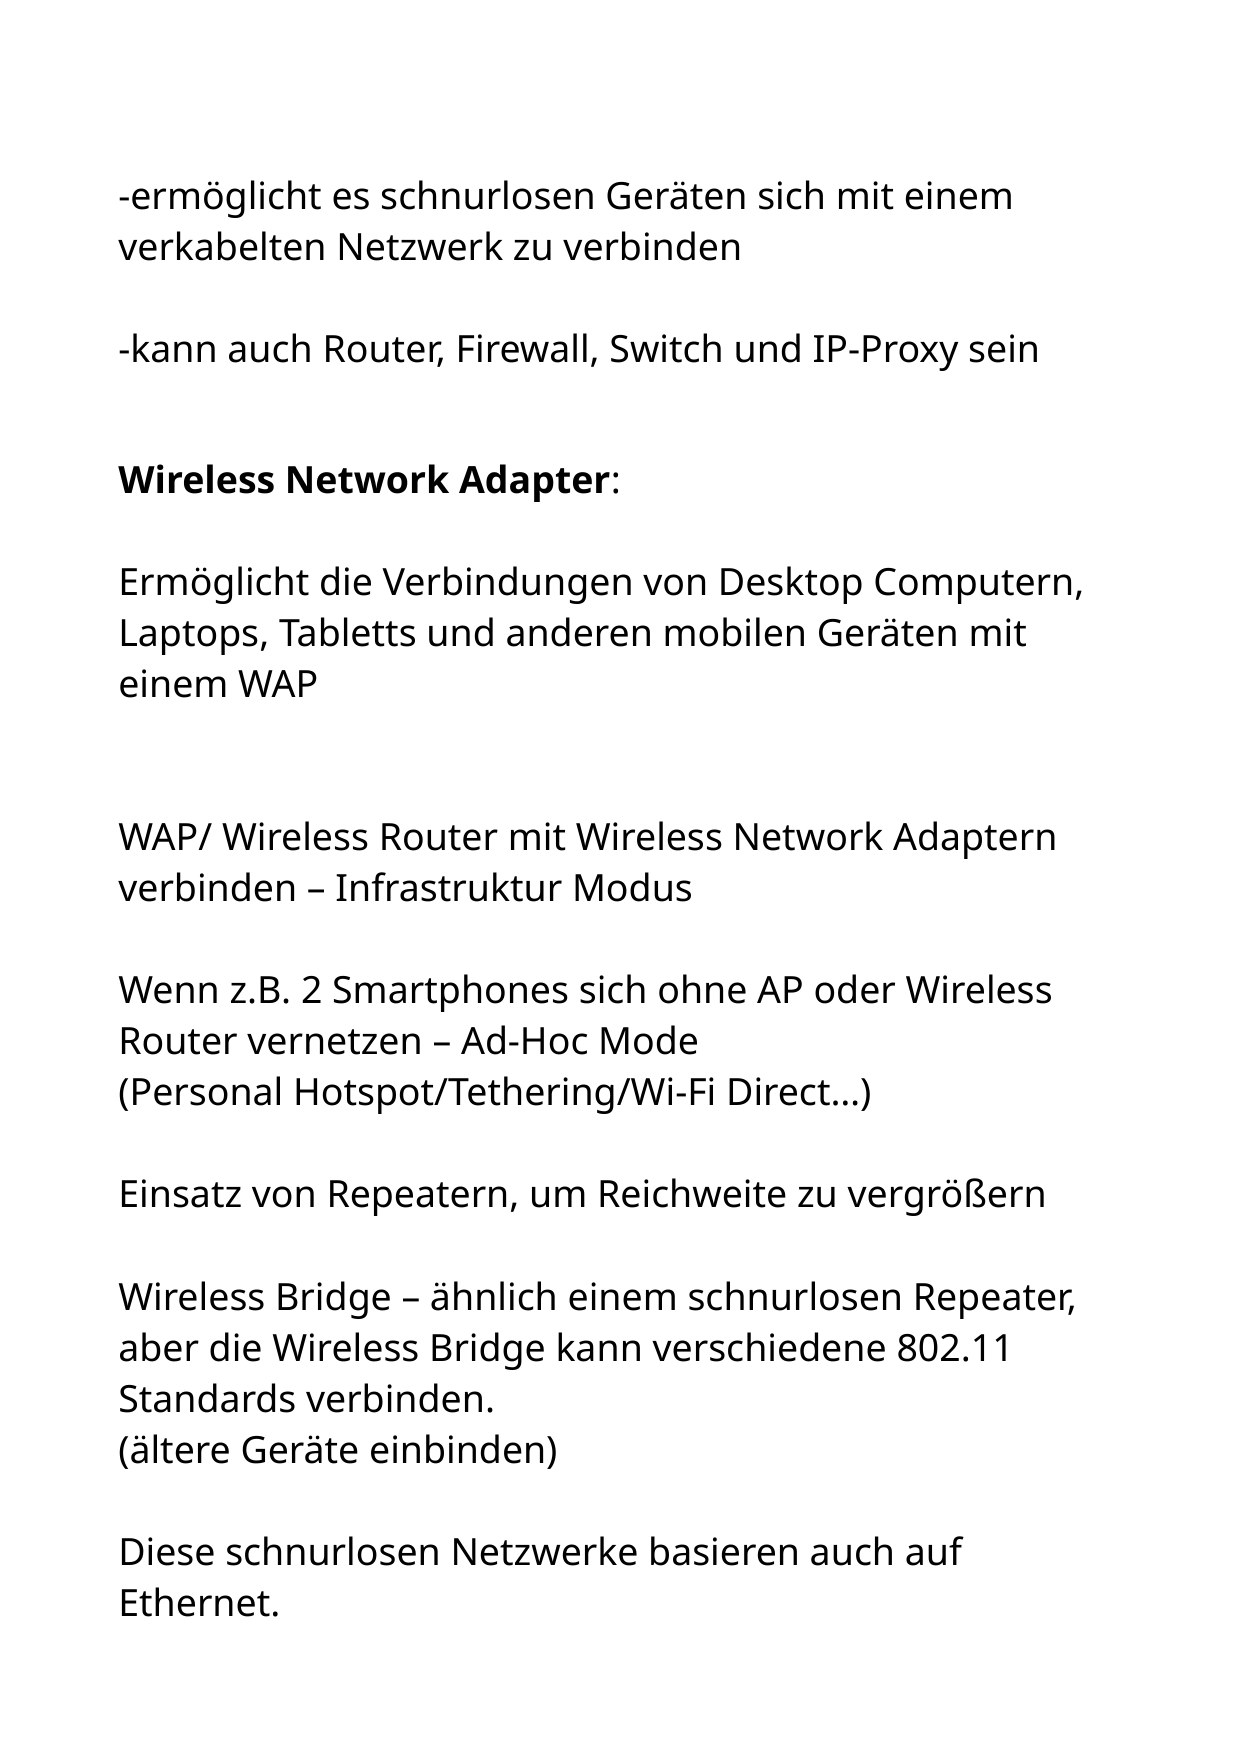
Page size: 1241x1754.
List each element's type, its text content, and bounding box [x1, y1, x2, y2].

text -ermöglicht es schnurlosen Geräten sich mit einem verkabelten Netzwerk zu verbinden -kann auch Router, Firewall, Switch und IP-Proxy sein [118, 118, 1122, 453]
text Wireless Network Adapter: Ermöglicht die Verbindungen von Desktop Computern, Laptops, Tabletts und anderen mobilen Geräten mit einem WAP WAP/ Wireless Router mit Wireless Network Adaptern verbinden – Infrastruktur Modus Wenn z.B. 2 Smartphones sich ohne AP oder Wireless Router vernetzen – Ad-Hoc Mode (Personal Hotspot/Tethering/Wi-Fi Direct…) [118, 453, 1122, 1117]
text Einsatz von Repeatern, um Reichweite zu vergrößern [118, 1168, 1122, 1219]
text Wireless Bridge – ähnlich einem schnurlosen Repeater, aber die Wireless Bridge kann verschiedene 802.11 Standards verbinden. (ältere Geräte einbinden) Diese schnurlosen Netzwerke basieren auch auf Ethernet. [118, 1270, 1122, 1627]
